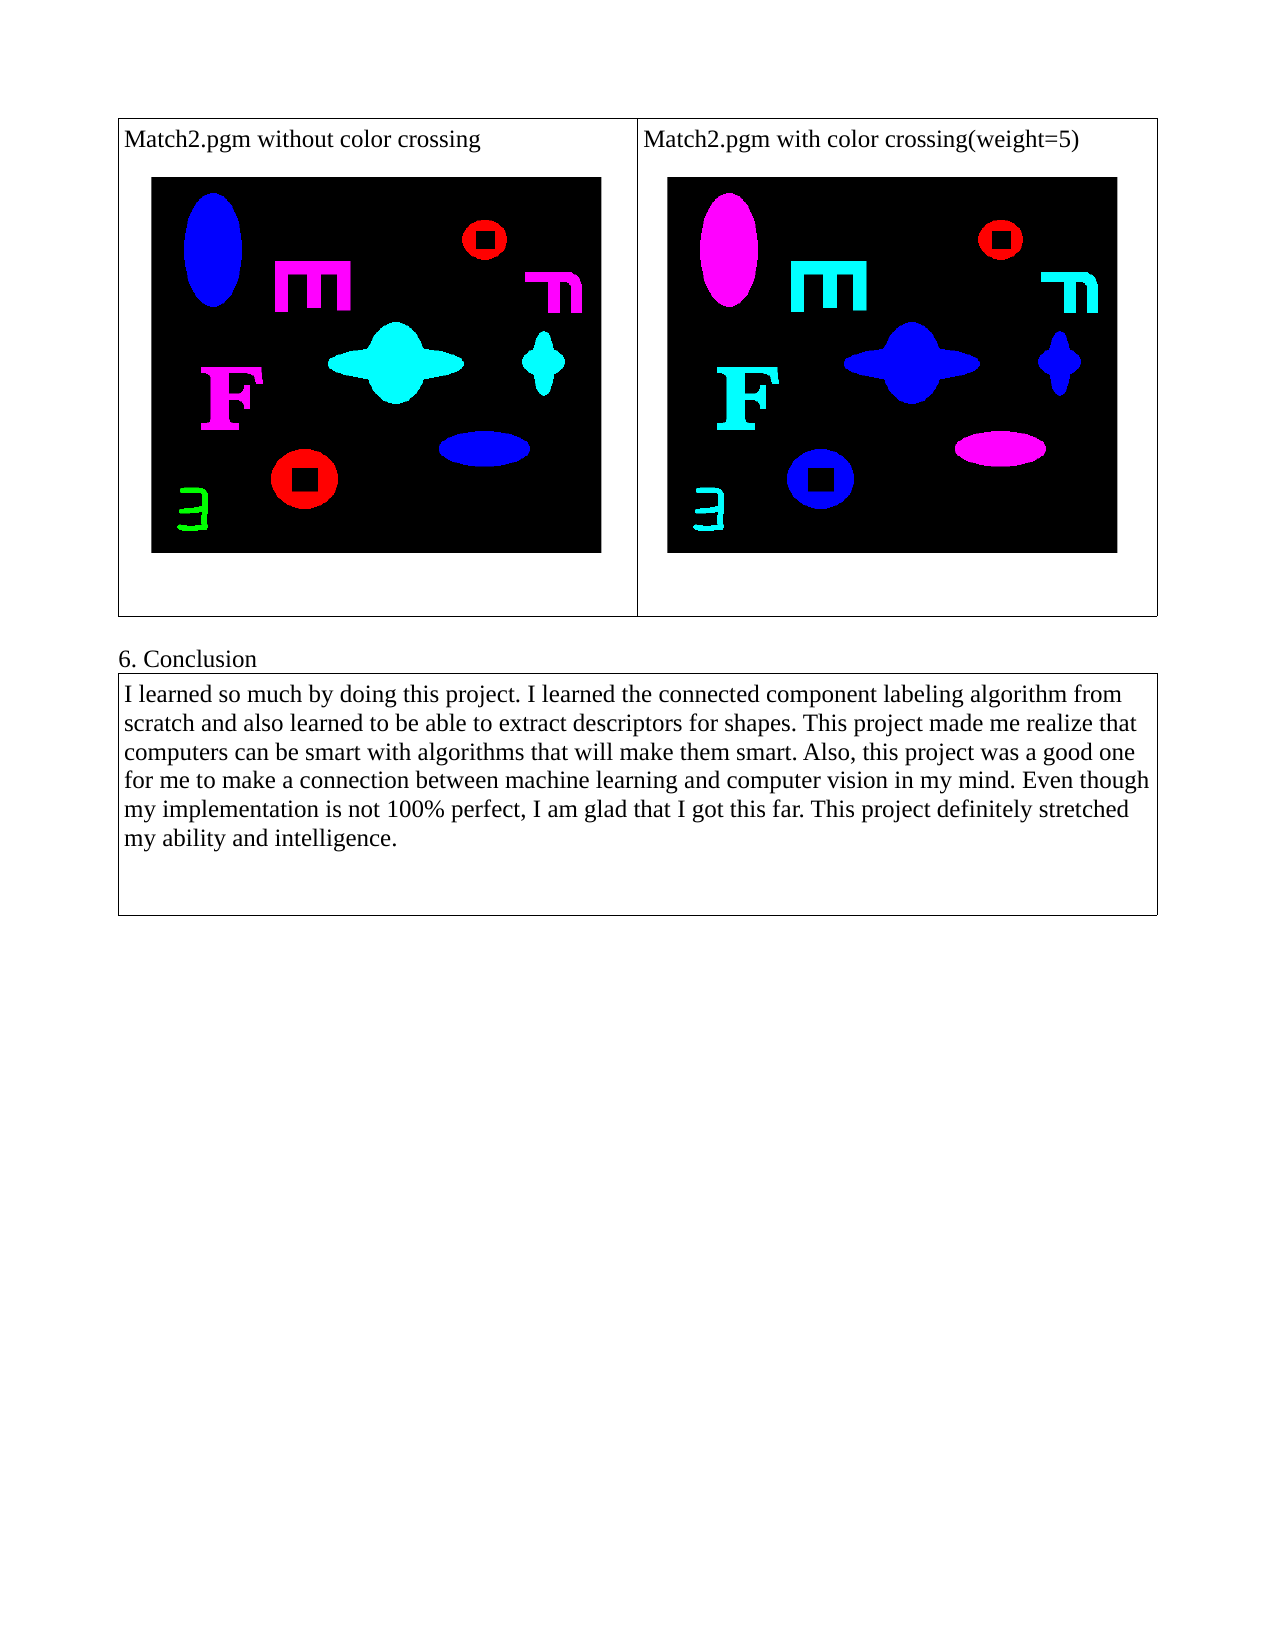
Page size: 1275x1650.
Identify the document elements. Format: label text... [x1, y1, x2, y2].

picture [151, 177, 602, 553]
text 6. Conclusion [118, 644, 1157, 673]
table_cell [1118, 178, 1157, 552]
table_cell Match2.pgm with color crossing(weight=5) [638, 119, 1157, 177]
table_cell [638, 178, 667, 552]
table_header I learned so much by doing this project. I learned the connected component labeling algorithm from scratch and also learned to be able to extract descriptors for shapes. This project made me realize that computers can be smart with algorithms that will make them smart. Also, this project was a good one for me to make a connection between machine learning and computer vision in my mind. Even though my implementation is not 100% perfect, I am glad that I got this far. This project definitely stretched my ability and intelligence. [119, 674, 1157, 915]
table_cell [119, 553, 637, 616]
picture [667, 177, 1118, 553]
table_cell Match2.pgm without color crossing [119, 119, 637, 177]
table_cell [602, 178, 637, 552]
table_cell [638, 553, 1157, 616]
table_cell [119, 178, 151, 552]
